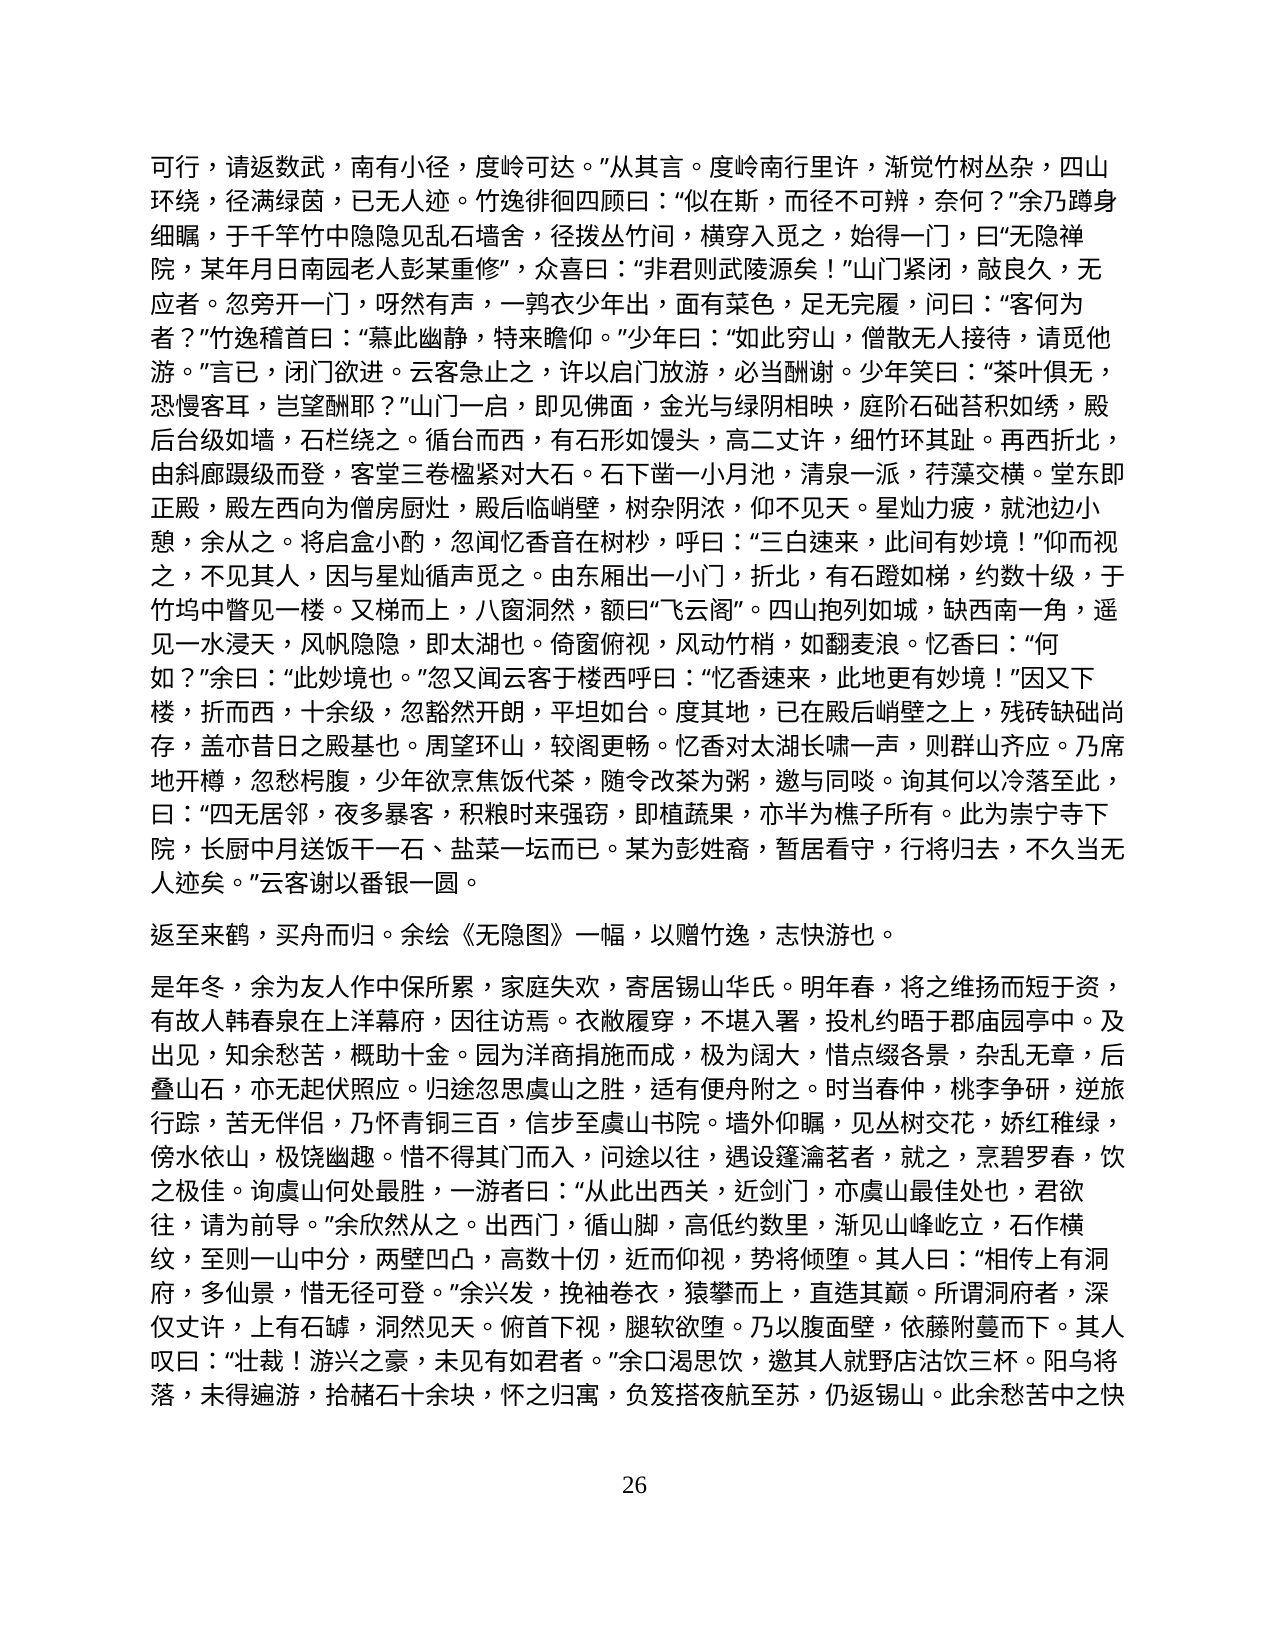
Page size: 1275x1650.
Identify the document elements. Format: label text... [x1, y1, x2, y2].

text 是年冬，余为友人作中保所累，家庭失欢，寄居锡山华氏。明年春，将之维扬而短于资，有故人韩春泉在上洋幕府，因往访焉。衣敝履穿，不堪入署，投札约晤于郡庙园亭中。及出见，知余愁苦，概助十金。园为洋商捐施而成，极为阔大，惜点缀各景，杂乱无章，后叠山石，亦无起伏照应。归途忽思虞山之胜，适有便舟附之。时当春仲，桃李争研，逆旅行踪，苦无伴侣，乃怀青铜三百，信步至虞山书院。墙外仰瞩，见丛树交花，娇红稚绿，傍水依山，极饶幽趣。惜不得其门而入，问途以往，遇设篷瀹茗者，就之，烹碧罗春，饮之极佳。询虞山何处最胜，一游者曰：“从此出西关，近剑门，亦虞山最佳处也，君欲往，请为前导。”余欣然从之。出西门，循山脚，高低约数里，渐见山峰屹立，石作横纹，至则一山中分，两壁凹凸，高数十仞，近而仰视，势将倾堕。其人曰：“相传上有洞府，多仙景，惜无径可登。”余兴发，挽袖卷衣，猿攀而上，直造其巅。所谓洞府者，深仅丈许，上有石罅，洞然见天。俯首下视，腿软欲堕。乃以腹面壁，依藤附蔓而下。其人叹曰：“壮裁！游兴之豪，未见有如君者。”余口渴思饮，邀其人就野店沽饮三杯。阳乌将落，未得遍游，拾赭石十余块，怀之归寓，负笈搭夜航至苏，仍返锡山。此余愁苦中之快 [150, 969, 1125, 1412]
text 可行，请返数武，南有小径，度岭可达。”从其言。度岭南行里许，渐觉竹树丛杂，四山环绕，径满绿茵，已无人迹。竹逸徘徊四顾曰：“似在斯，而径不可辨，奈何？”余乃蹲身细瞩，于千竿竹中隐隐见乱石墙舍，径拨丛竹间，横穿入觅之，始得一门，曰“无隐禅院，某年月日南园老人彭某重修”，众喜曰：“非君则武陵源矣！”山门紧闭，敲良久，无应者。忽旁开一门，呀然有声，一鹑衣少年出，面有菜色，足无完履，问曰：“客何为者？”竹逸稽首曰：“慕此幽静，特来瞻仰。”少年曰：“如此穷山，僧散无人接待，请觅他游。”言已，闭门欲进。云客急止之，许以启门放游，必当酬谢。少年笑曰：“茶叶俱无，恐慢客耳，岂望酬耶？”山门一启，即见佛面，金光与绿阴相映，庭阶石础苔积如绣，殿后台级如墙，石栏绕之。循台而西，有石形如馒头，高二丈许，细竹环其趾。再西折北，由斜廊蹑级而登，客堂三卷楹紧对大石。石下凿一小月池，清泉一派，荇藻交横。堂东即正殿，殿左西向为僧房厨灶，殿后临峭壁，树杂阴浓，仰不见天。星灿力疲，就池边小憩，余从之。将启盒小酌，忽闻忆香音在树杪，呼曰：“三白速来，此间有妙境！”仰而视之，不见其人，因与星灿循声觅之。由东厢出一小门，折北，有石蹬如梯，约数十级，于竹坞中瞥见一楼。又梯而上，八窗洞然，额曰“飞云阁”。四山抱列如城，缺西南一角，遥见一水浸天，风帆隐隐，即太湖也。倚窗俯视，风动竹梢，如翻麦浪。忆香曰：“何如？”余曰：“此妙境也。”忽又闻云客于楼西呼曰：“忆香速来，此地更有妙境！”因又下楼，折而西，十余级，忽豁然开朗，平坦如台。度其地，已在殿后峭壁之上，残砖缺础尚存，盖亦昔日之殿基也。周望环山，较阁更畅。忆香对太湖长啸一声，则群山齐应。乃席地开樽，忽愁枵腹，少年欲烹焦饭代茶，随令改茶为粥，邀与同啖。询其何以冷落至此，曰：“四无居邻，夜多暴客，积粮时来强窃，即植蔬果，亦半为樵子所有。此为崇宁寺下院，长厨中月送饭干一石、盐菜一坛而已。某为彭姓裔，暂居看守，行将归去，不久当无人迹矣。”云客谢以番银一圆。 [150, 150, 1125, 899]
text 返至来鹤，买舟而归。余绘《无隐图》一幅，以赠竹逸，志快游也。 [150, 917, 1125, 951]
